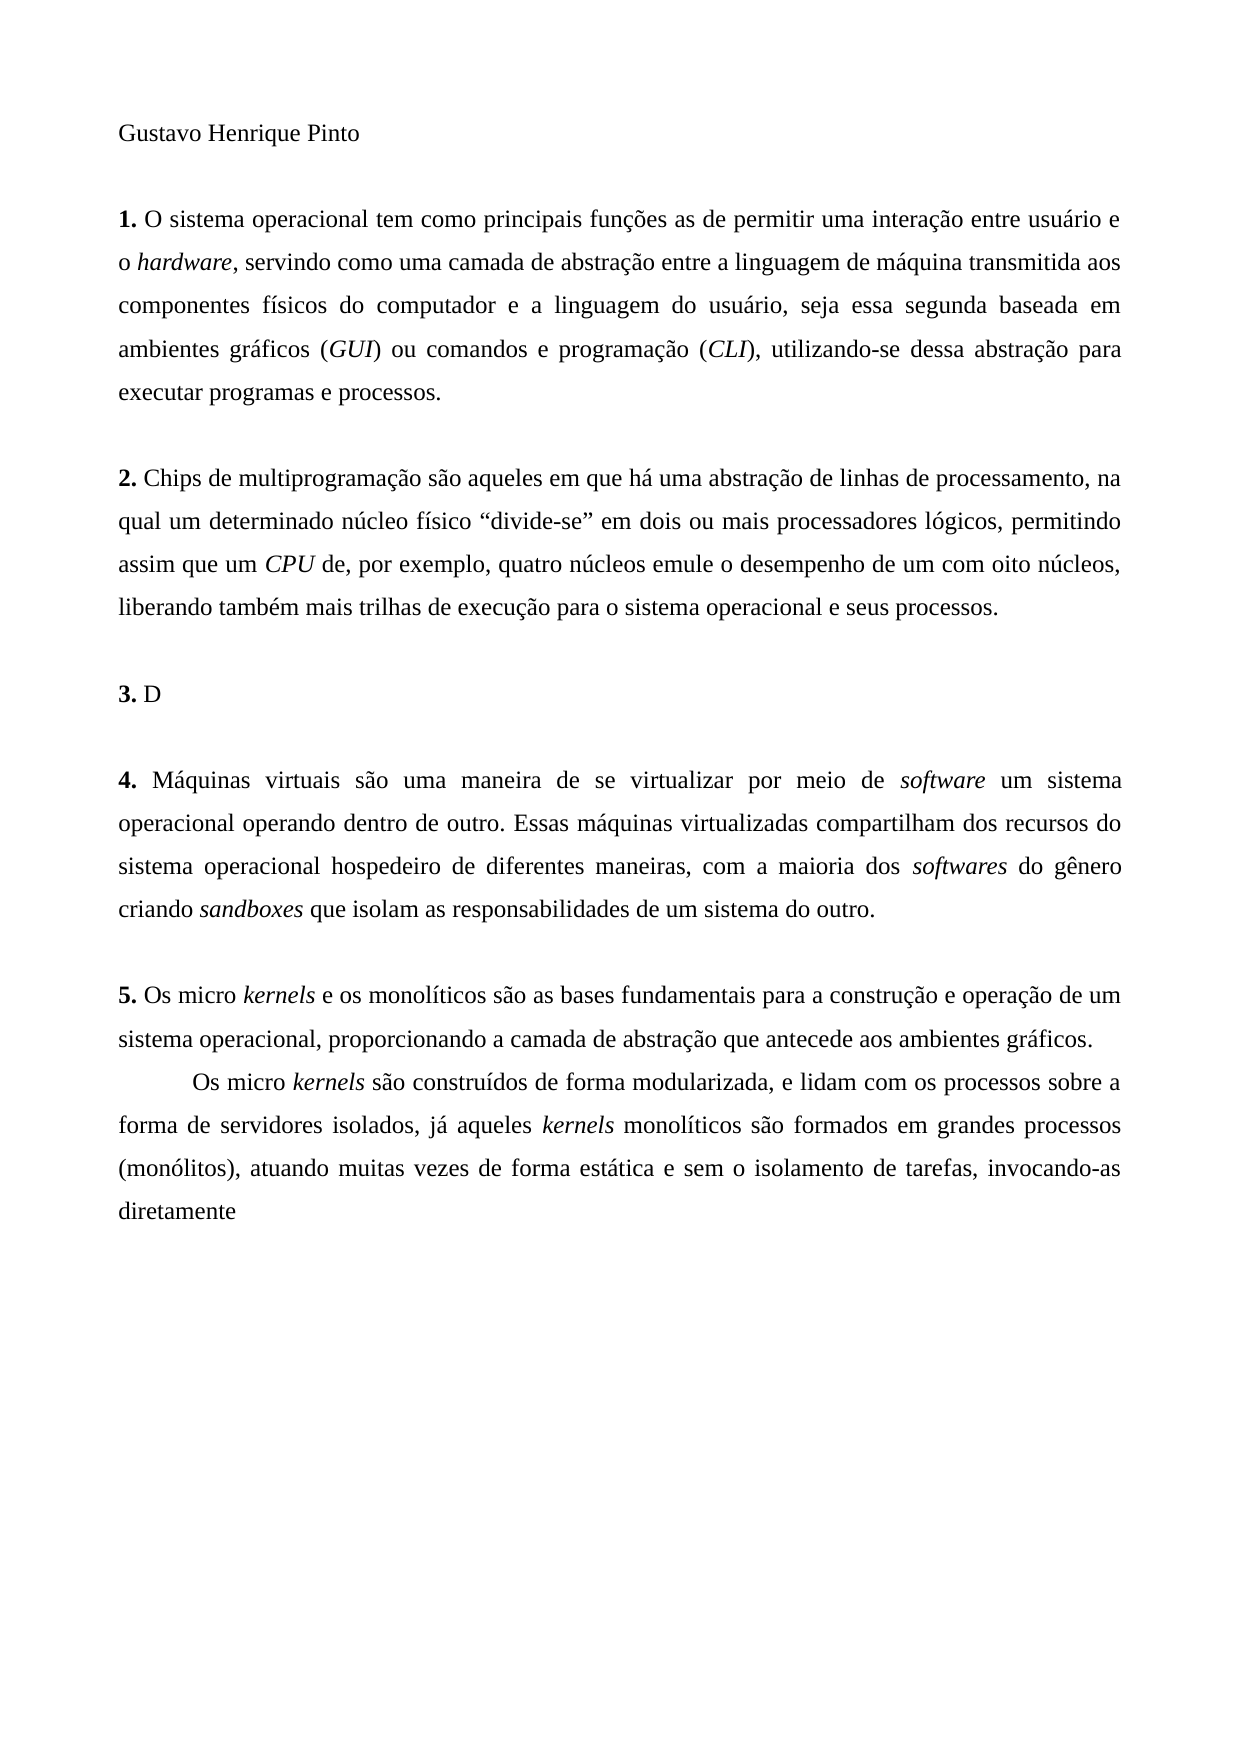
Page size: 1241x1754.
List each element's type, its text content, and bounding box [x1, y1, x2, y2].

text Gustavo Henrique Pinto [118, 118, 1122, 147]
text 5. Os micro kernels e os monolíticos são as bases fundamentais para a construção e operação de um sistema operacional, proporcionando a camada de abstração que antecede aos ambientes gráficos. [118, 981, 1122, 1052]
text 4. Máquinas virtuais são uma maneira de se virtualizar por meio de software um sistema operacional operando dentro de outro. Essas máquinas virtualizadas compartilham dos recursos do sistema operacional hospedeiro de diferentes maneiras, com a maioria dos softwares do gênero criando sandboxes que isolam as responsabilidades de um sistema do outro. [118, 765, 1122, 923]
text 2. Chips de multiprogramação são aqueles em que há uma abstração de linhas de processamento, na qual um determinado núcleo físico “divide-se” em dois ou mais processadores lógicos, permitindo assim que um CPU de, por exemplo, quatro núcleos emule o desempenho de um com oito núcleos, liberando também mais trilhas de execução para o sistema operacional e seus processos. [118, 463, 1122, 621]
text Os micro kernels são construídos de forma modularizada, e lidam com os processos sobre a forma de servidores isolados, já aqueles kernels monolíticos são formados em grandes processos (monólitos), atuando muitas vezes de forma estática e sem o isolamento de tarefas, invocando-as diretamente [118, 1067, 1122, 1225]
text 3. D [118, 679, 1122, 707]
text 1. O sistema operacional tem como principais funções as de permitir uma interação entre usuário e o hardware, servindo como uma camada de abstração entre a linguagem de máquina transmitida aos componentes físicos do computador e a linguagem do usuário, seja essa segunda baseada em ambientes gráficos (GUI) ou comandos e programação (CLI), utilizando-se dessa abstração para executar programas e processos. [118, 204, 1122, 406]
